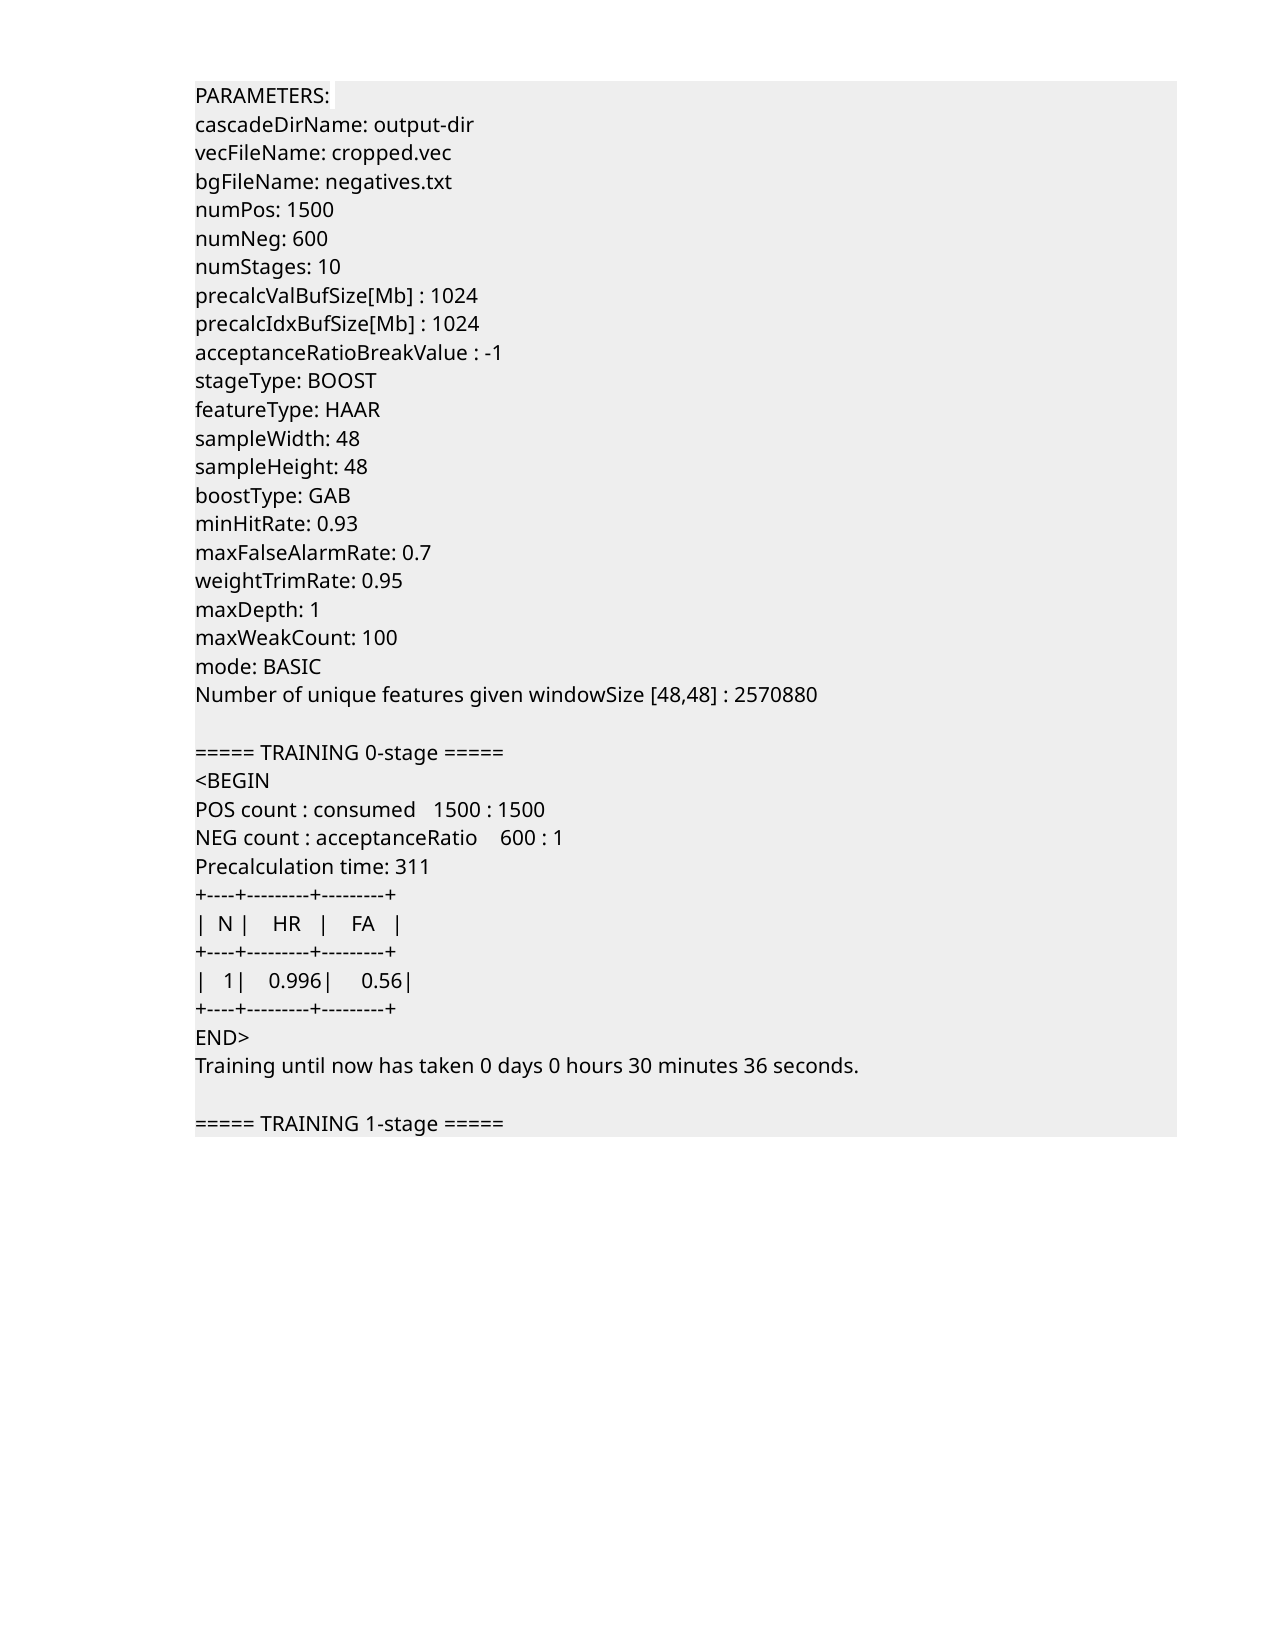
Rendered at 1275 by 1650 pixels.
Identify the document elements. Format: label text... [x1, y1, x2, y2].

text PARAMETERS: cascadeDirName: output-dir vecFileName: cropped.vec bgFileName: negatives.txt numPos: 1500 numNeg: 600 numStages: 10 precalcValBufSize[Mb] : 1024 precalcIdxBufSize[Mb] : 1024 acceptanceRatioBreakValue : -1 stageType: BOOST featureType: HAAR sampleWidth: 48 sampleHeight: 48 boostType: GAB minHitRate: 0.93 maxFalseAlarmRate: 0.7 weightTrimRate: 0.95 maxDepth: 1 maxWeakCount: 100 mode: BASIC Number of unique features given windowSize [48,48] : 2570880 ===== TRAINING 0-stage ===== <BEGIN POS count : consumed 1500 : 1500 NEG count : acceptanceRatio 600 : 1 Precalculation time: 311 +----+---------+---------+ | N | HR | FA | +----+---------+---------+ | 1| 0.996| 0.56| +----+---------+---------+ END> Training until now has taken 0 days 0 hours 30 minutes 36 seconds. ===== TRAINING 1-stage ===== [195, 81, 1177, 1137]
